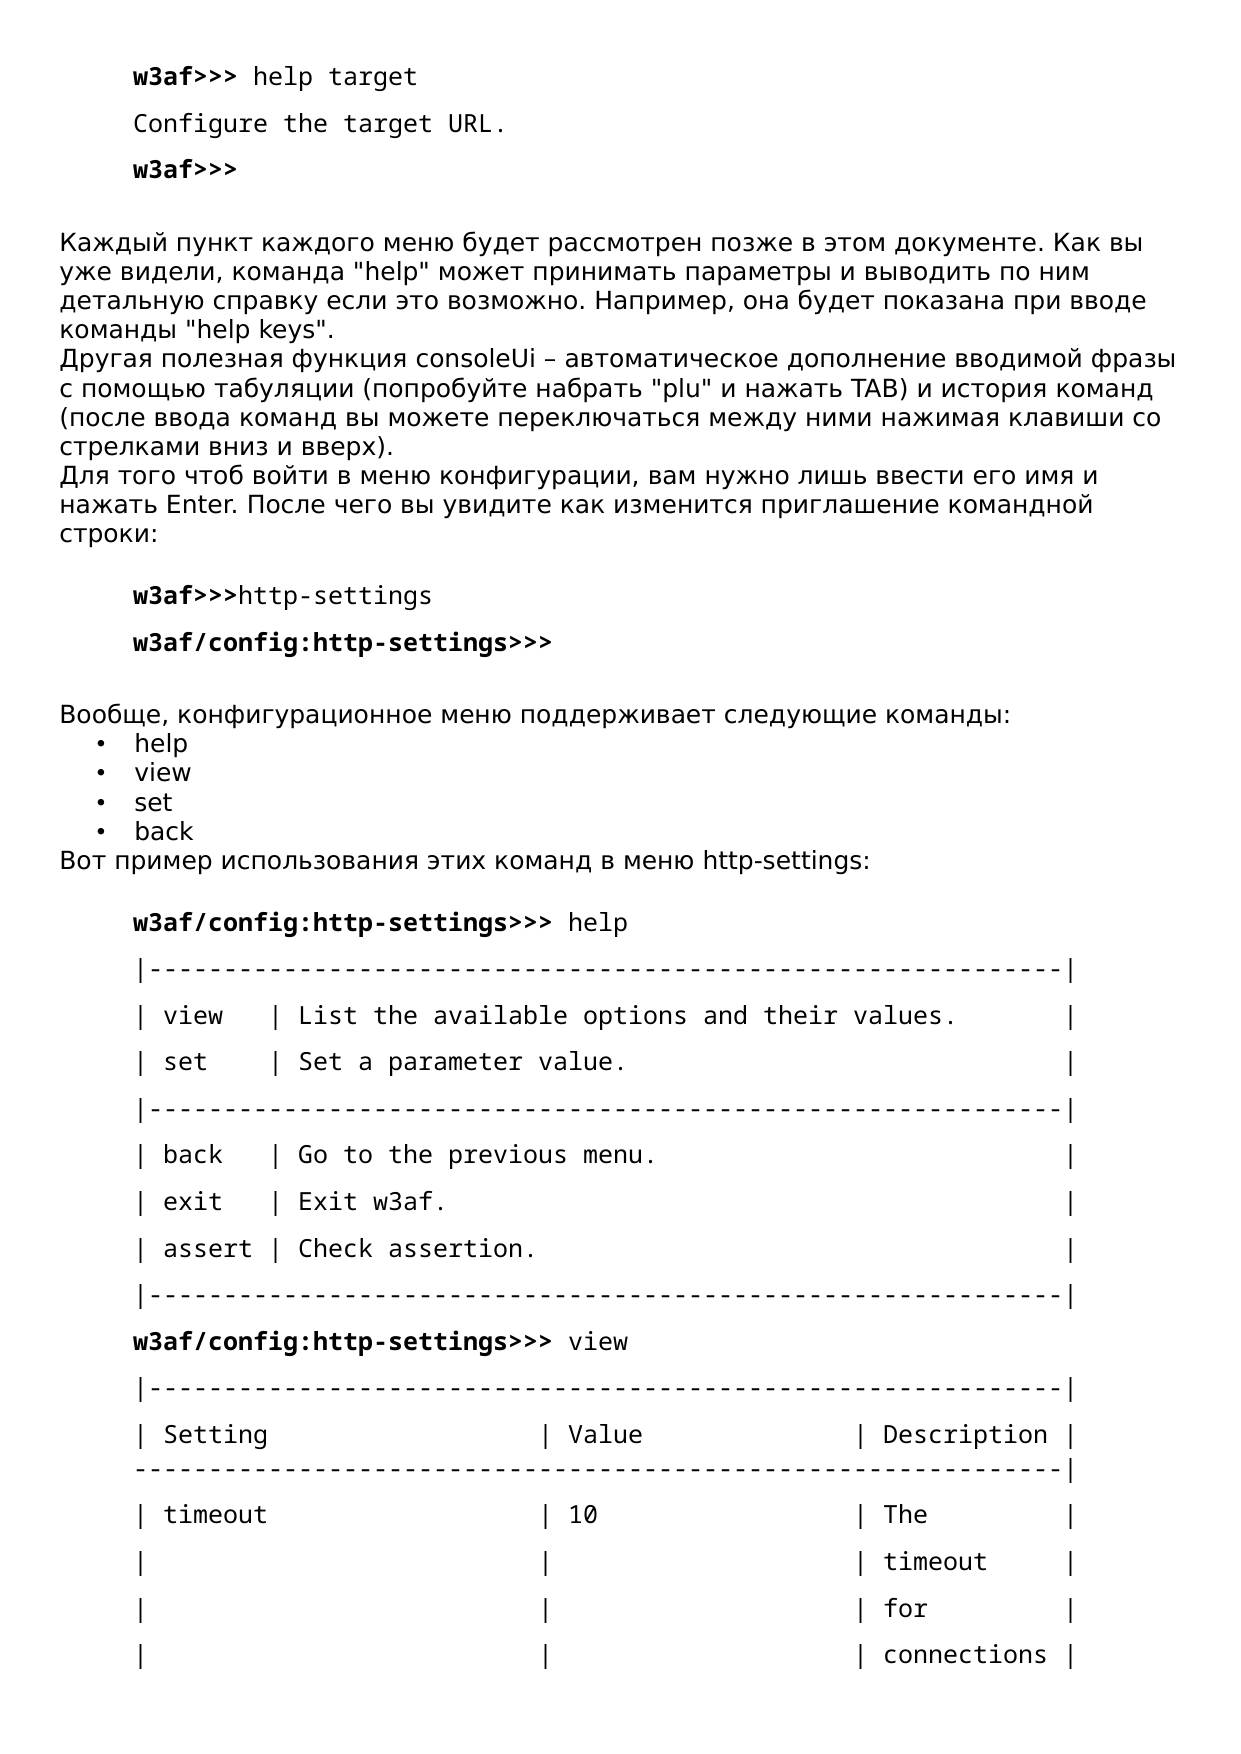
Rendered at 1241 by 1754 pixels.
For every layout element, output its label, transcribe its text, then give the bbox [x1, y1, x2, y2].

list set [97, 788, 1181, 817]
list help [97, 729, 1181, 758]
text | Setting | Value | Description | --------------------------------------------------------------| [133, 1417, 1181, 1485]
text | view | List the available options and their values. | [133, 997, 1181, 1032]
text Вообще, конфигурационное меню поддерживает следующие команды: [59, 700, 1181, 729]
text | assert | Check assertion. | [133, 1230, 1181, 1264]
text Configure the target URL. [133, 106, 1181, 140]
text w3af>>> help target [133, 59, 1181, 93]
text w3af/config:http-settings>>> view [133, 1323, 1181, 1357]
list back [97, 817, 1181, 846]
text |-------------------------------------------------------------| [133, 951, 1181, 985]
text Каждый пункт каждого меню будет рассмотрен позже в этом документе. Как вы уже видели, команда "help" может принимать параметры и выводить по ним детальную справку если это возможно. Например, она будет показана при вводе команды "help keys". [59, 228, 1181, 344]
text | set | Set a parameter value. | [133, 1044, 1181, 1078]
text | | | for | [133, 1590, 1181, 1624]
list view [97, 758, 1181, 788]
text w3af/config:http-settings>>> help [133, 904, 1181, 938]
text Другая полезная функция consoleUi – автоматическое дополнение вводимой фразы с помощью табуляции (попробуйте набрать "plu" и нажать TAB) и история команд (после ввода команд вы можете переключаться между ними нажимая клавиши со стрелками вниз и вверх). [59, 344, 1181, 461]
text | | | connections | [133, 1637, 1181, 1671]
text | | | timeout | [133, 1544, 1181, 1578]
text | back | Go to the previous menu. | [133, 1137, 1181, 1171]
text |-------------------------------------------------------------| [133, 1091, 1181, 1125]
text w3af/config:http-settings>>> [133, 624, 1181, 658]
text w3af>>> [133, 152, 1181, 186]
text |-------------------------------------------------------------| [133, 1370, 1181, 1404]
text Вот пример использования этих команд в меню http-settings: [59, 846, 1181, 875]
text | exit | Exit w3af. | [133, 1184, 1181, 1218]
text w3af>>>http-settings [133, 578, 1181, 612]
text | timeout | 10 | The | [133, 1497, 1181, 1531]
text Для того чтоб войти в меню конфигурации, вам нужно лишь ввести его имя и нажать Enter. После чего вы увидите как изменится приглашение командной строки: [59, 461, 1181, 549]
text |-------------------------------------------------------------| [133, 1277, 1181, 1311]
